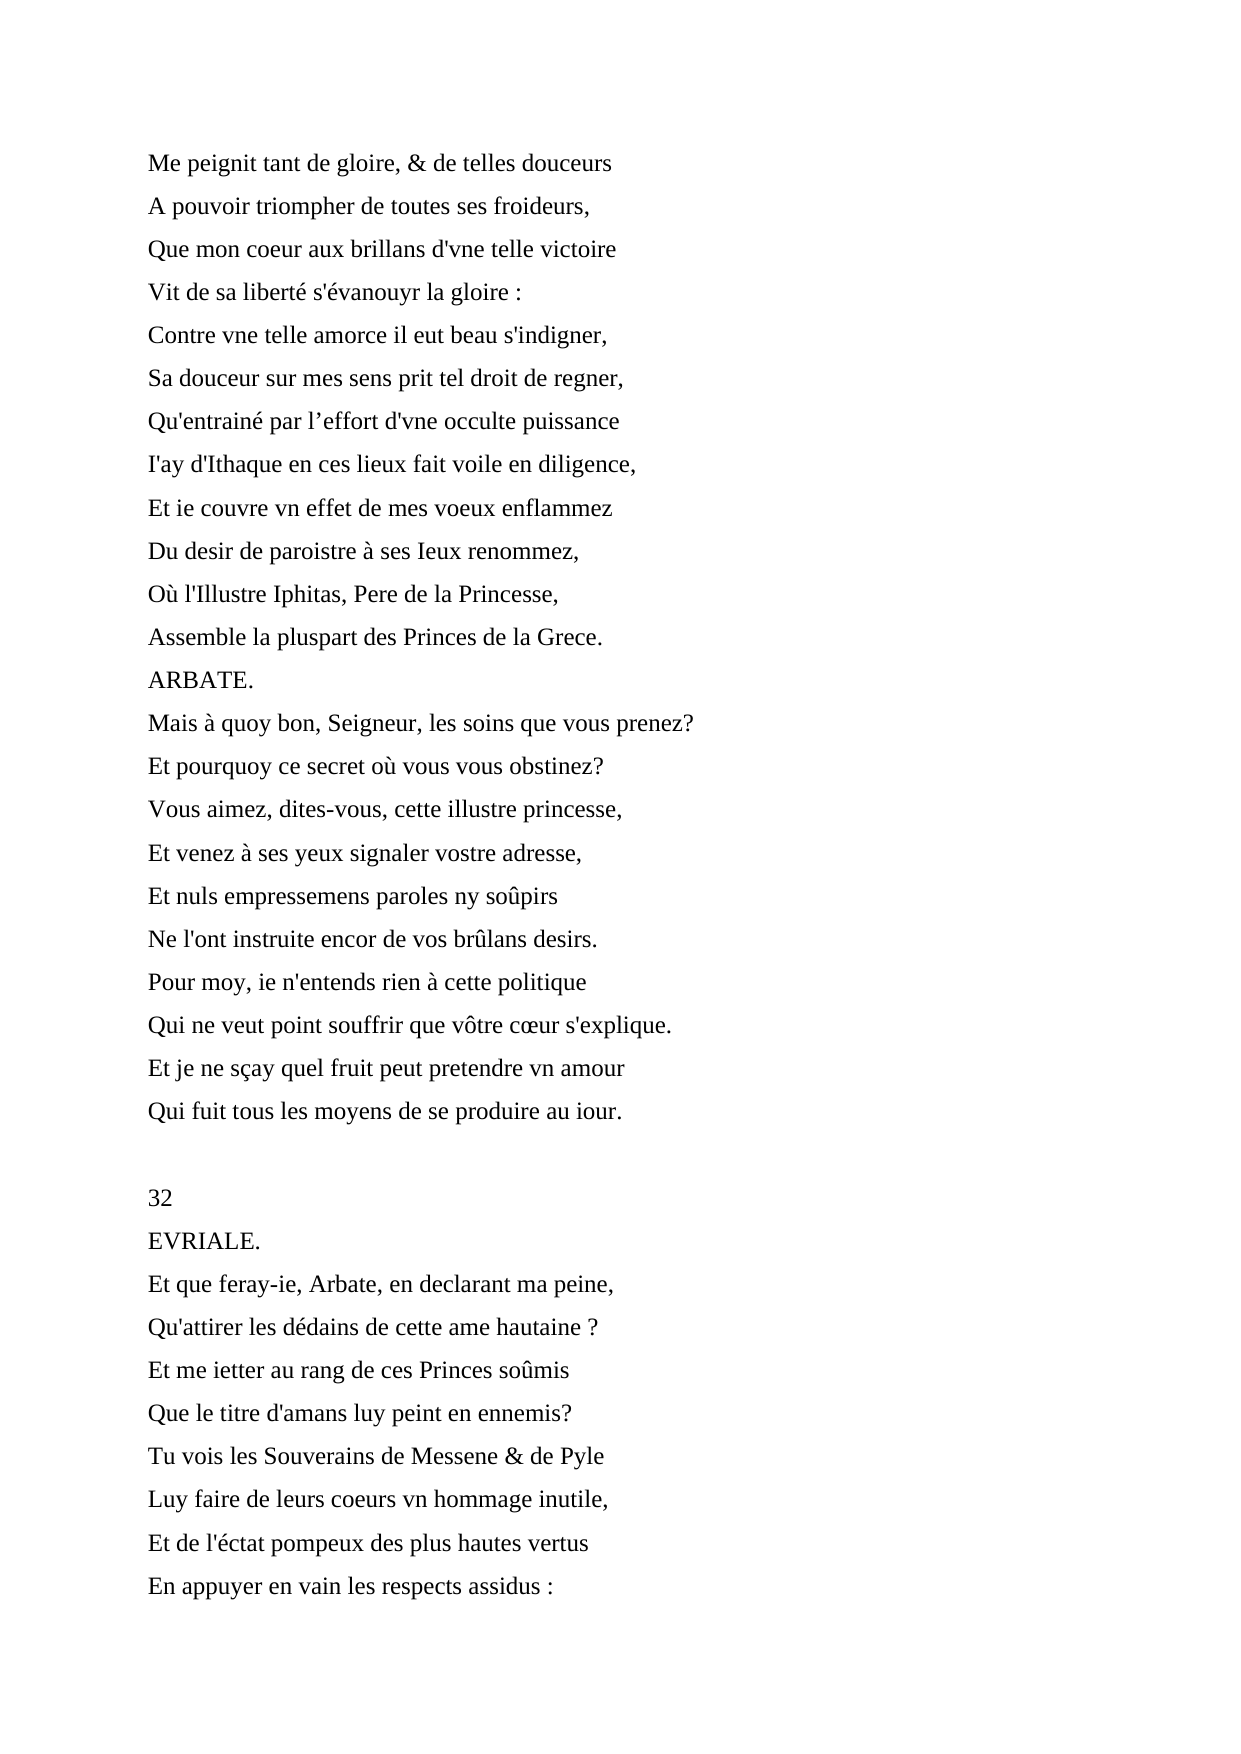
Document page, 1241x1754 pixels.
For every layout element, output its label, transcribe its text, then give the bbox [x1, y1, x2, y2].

text Et que feray-ie, Arbate, en declarant ma peine, [148, 1269, 1093, 1298]
text Ne l'ont instruite encor de vos brûlans desirs. [148, 924, 1093, 953]
text Luy faire de leurs coeurs vn hommage inutile, [148, 1484, 1093, 1513]
text A pouvoir triompher de toutes ses froideurs, [148, 191, 1093, 219]
text 32 [148, 1183, 1093, 1211]
text Pour moy, ie n'entends rien à cette politique [148, 967, 1093, 996]
text Qui ne veut point souffrir que vôtre cœur s'explique. [148, 1010, 1093, 1039]
text Et venez à ses yeux signaler vostre adresse, [148, 838, 1093, 866]
text Qu'attirer les dédains de cette ame hautaine ? [148, 1312, 1093, 1341]
text Que mon coeur aux brillans d'vne telle victoire [148, 234, 1093, 263]
text Où l'Illustre Iphitas, Pere de la Princesse, [148, 579, 1093, 608]
text Vit de sa liberté s'évanouyr la gloire : [148, 277, 1093, 306]
text Assemble la pluspart des Princes de la Grece. [148, 622, 1093, 651]
text Mais à quoy bon, Seigneur, les soins que vous prenez? [148, 708, 1093, 737]
text ARBATE. [148, 665, 1093, 694]
text Tu vois les Souverains de Messene & de Pyle [148, 1441, 1093, 1470]
text En appuyer en vain les respects assidus : [148, 1571, 1093, 1599]
text Et nuls empressemens paroles ny soûpirs [148, 881, 1093, 909]
text Et pourquoy ce secret où vous vous obstinez? [148, 751, 1093, 780]
text Qu'entrainé par l’effort d'vne occulte puissance [148, 406, 1093, 435]
text Me peignit tant de gloire, & de telles douceurs [148, 148, 1093, 176]
text Du desir de paroistre à ses Ieux renommez, [148, 536, 1093, 564]
text Que le titre d'amans luy peint en ennemis? [148, 1398, 1093, 1427]
text Qui fuit tous les moyens de se produire au iour. [148, 1096, 1093, 1125]
text Et me ietter au rang de ces Princes soûmis [148, 1355, 1093, 1384]
text EVRIALE. [148, 1226, 1093, 1254]
text I'ay d'Ithaque en ces lieux fait voile en diligence, [148, 449, 1093, 478]
text Contre vne telle amorce il eut beau s'indigner, [148, 320, 1093, 349]
text Et je ne sçay quel fruit peut pretendre vn amour [148, 1053, 1093, 1082]
text Sa douceur sur mes sens prit tel droit de regner, [148, 363, 1093, 392]
text Vous aimez, dites-vous, cette illustre princesse, [148, 794, 1093, 823]
text Et de l'éctat pompeux des plus hautes vertus [148, 1528, 1093, 1556]
text Et ie couvre vn effet de mes voeux enflammez [148, 493, 1093, 521]
